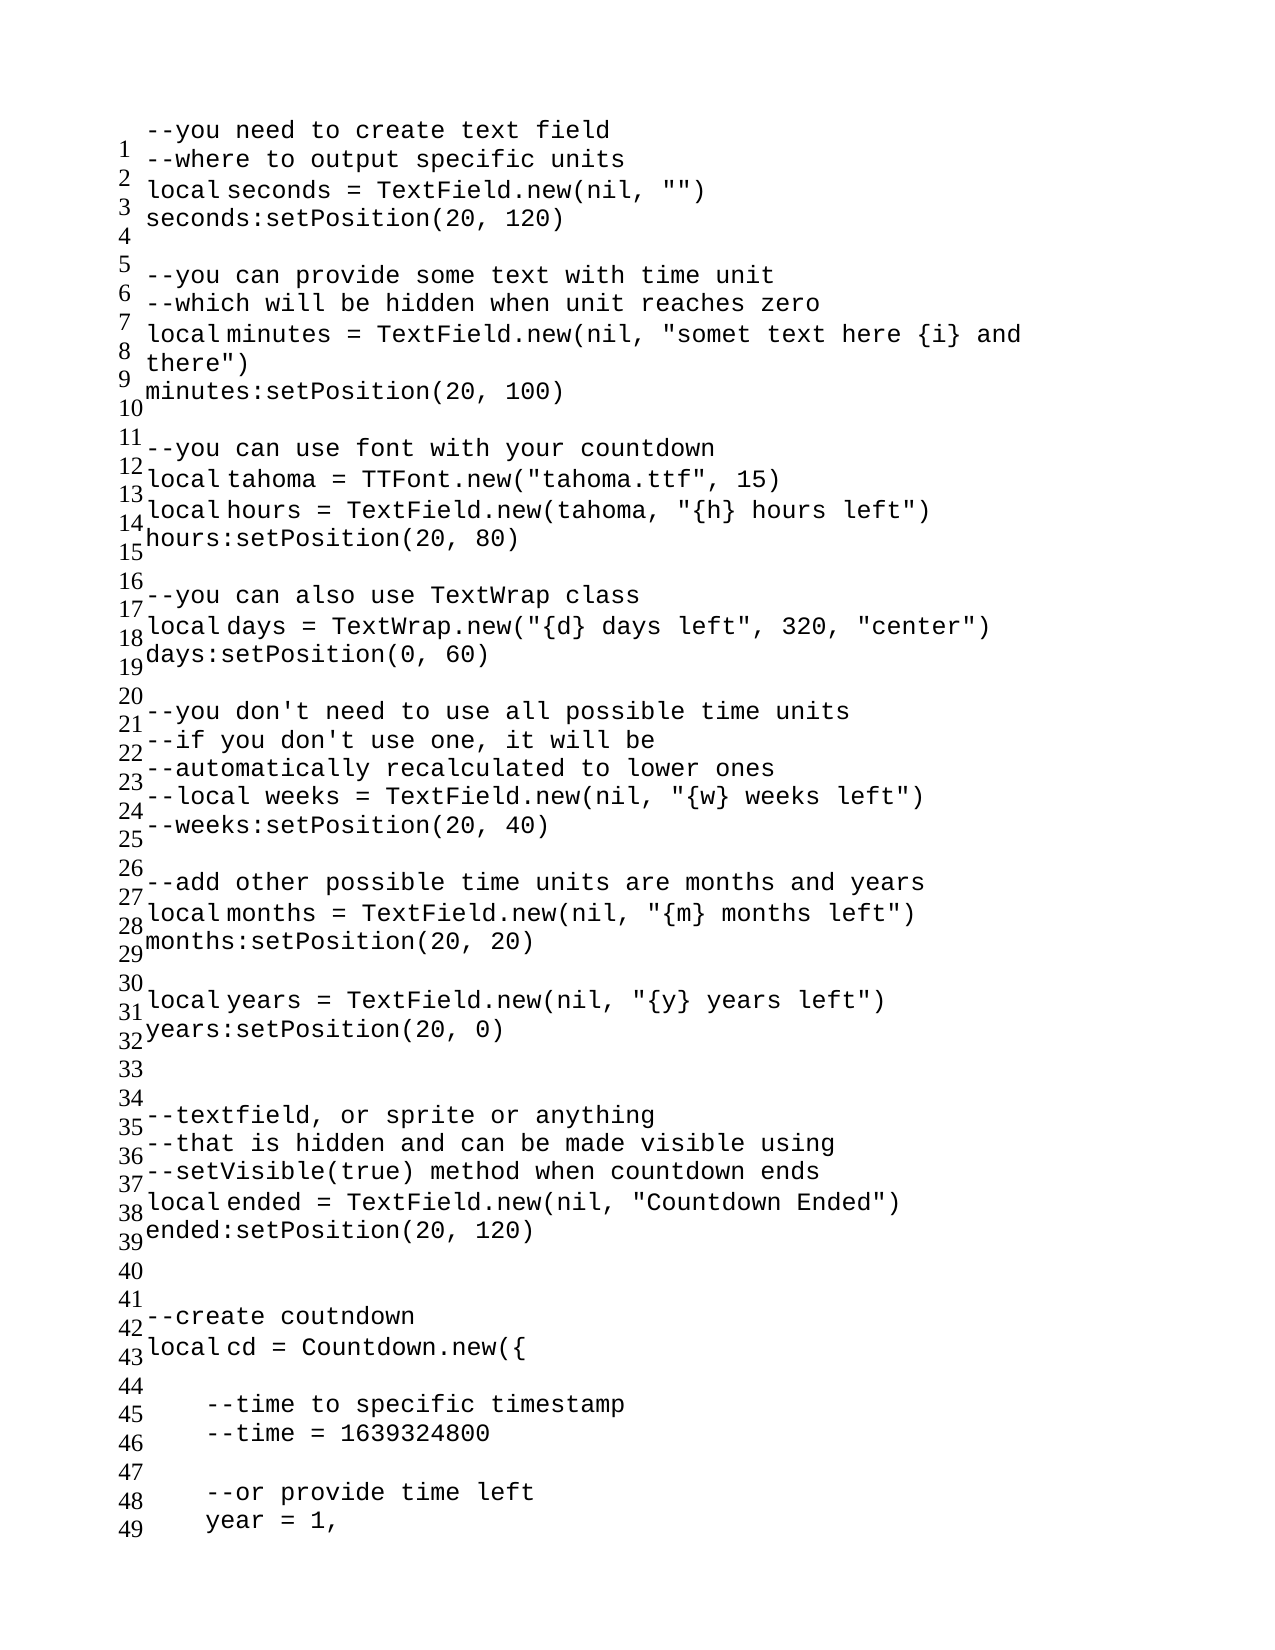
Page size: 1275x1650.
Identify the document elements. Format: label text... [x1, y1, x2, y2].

table_header 1 2 3 4 5 6 7 8 9 10 11 12 13 14 15 16 17 18 19 20 21 22 23 24 25 26 27 28 29 30 31 32 33 34 35 36 37 38 39 40 41 42 43 44 45 46 47 48 49 50 51 52 53 54 55 56 57 58 59 60 61 62 63 64 65 66 67 68 69 70 71 72 73 74 75 76 77 78 79 [118, 118, 145, 1532]
table_header --you need to create text field --where to output specific units local seconds = TextField.new(nil, "") seconds:setPosition(20, 120) --you can provide some text with time unit --which will be hidden when unit reaches zero local minutes = TextField.new(nil, "somet text here {i} and there") minutes:setPosition(20, 100) --you can use font with your countdown local tahoma = TTFont.new("tahoma.ttf", 15) local hours = TextField.new(tahoma, "{h} hours left") hours:setPosition(20, 80) --you can also use TextWrap class local days = TextWrap.new("{d} days left", 320, "center") days:setPosition(0, 60) --you don't need to use all possible time units --if you don't use one, it will be --automatically recalculated to lower ones --local weeks = TextField.new(nil, "{w} weeks left") --weeks:setPosition(20, 40) --add other possible time units are months and years local months = TextField.new(nil, "{m} months left") months:setPosition(20, 20) local years = TextField.new(nil, "{y} years left") years:setPosition(20, 0) --textfield, or sprite or anything --that is hidden and can be made visible using --setVisible(true) method when countdown ends local ended = TextField.new(nil, "Countdown Ended") ended:setPosition(20, 120) --create coutndown local cd = Countdown.new({ --time to specific timestamp --time = 1639324800 --or provide time left year = 1, month = 0, week = 0, day = 0, hour = 0, min = 0, sec = 10, --textfields where to output countdown label_sec = seconds, label_min = minutes, label_hour = hours, label_day = days, --label_week = weeks, label_month = months, label_year = years, --TextField to show when countdown ended label_end = ended, --hide ended units hide_zeros = true, --use leading zeros for hours, minutes and seconds leading_zeros = true, --callback function on countdown end onend = function() print("Ended") end, --callback function on each coutndown step --provides seconds left till end of countdown onstep = function(seconds) print(seconds) end }) cd:setPosition(0,10) stage:addChild(cd) [145, 118, 1136, 1532]
